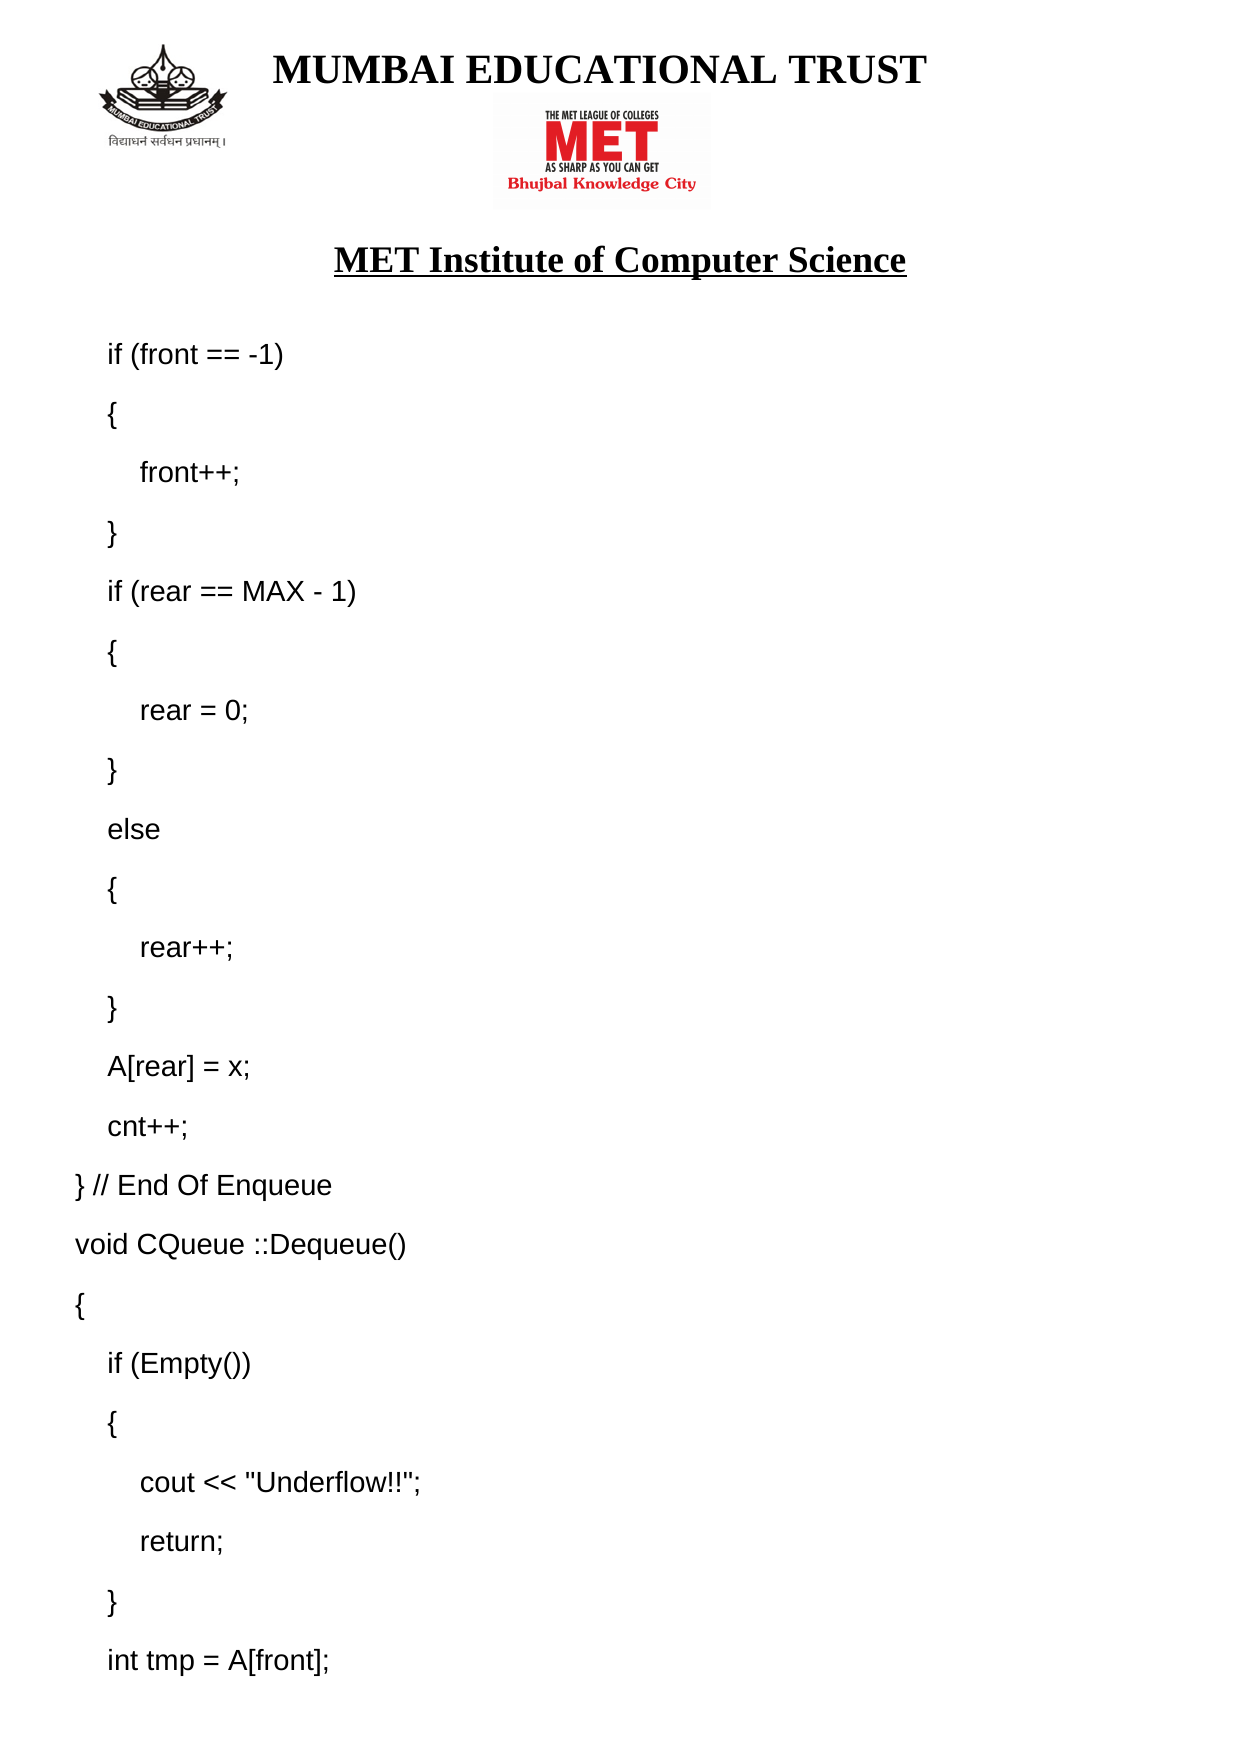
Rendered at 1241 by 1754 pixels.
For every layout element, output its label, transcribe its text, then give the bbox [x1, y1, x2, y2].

text int tmp = A[front]; [75, 1643, 1165, 1676]
picture [98, 44, 228, 148]
text } [75, 990, 1165, 1023]
text cnt++; [75, 1108, 1165, 1142]
text rear = 0; [75, 693, 1165, 726]
text if (rear == MAX - 1) [75, 574, 1165, 608]
text } [75, 1583, 1165, 1617]
text if (front == -1) [75, 337, 1165, 370]
text { [75, 1287, 1165, 1320]
text if (Empty()) [75, 1346, 1165, 1379]
text A[rear] = x; [75, 1049, 1165, 1083]
text } [75, 515, 1165, 548]
text rear++; [75, 930, 1165, 964]
text } [75, 752, 1165, 786]
text cout << "Underflow!!"; [75, 1465, 1165, 1498]
text { [75, 871, 1165, 904]
text void CQueue ::Dequeue() [75, 1227, 1165, 1261]
text front++; [75, 455, 1165, 489]
text { [75, 396, 1165, 429]
picture [492, 92, 712, 210]
text else [75, 812, 1165, 845]
text return; [75, 1524, 1165, 1558]
text { [75, 1405, 1165, 1439]
text } // End Of Enqueue [75, 1168, 1165, 1201]
text { [75, 633, 1165, 667]
